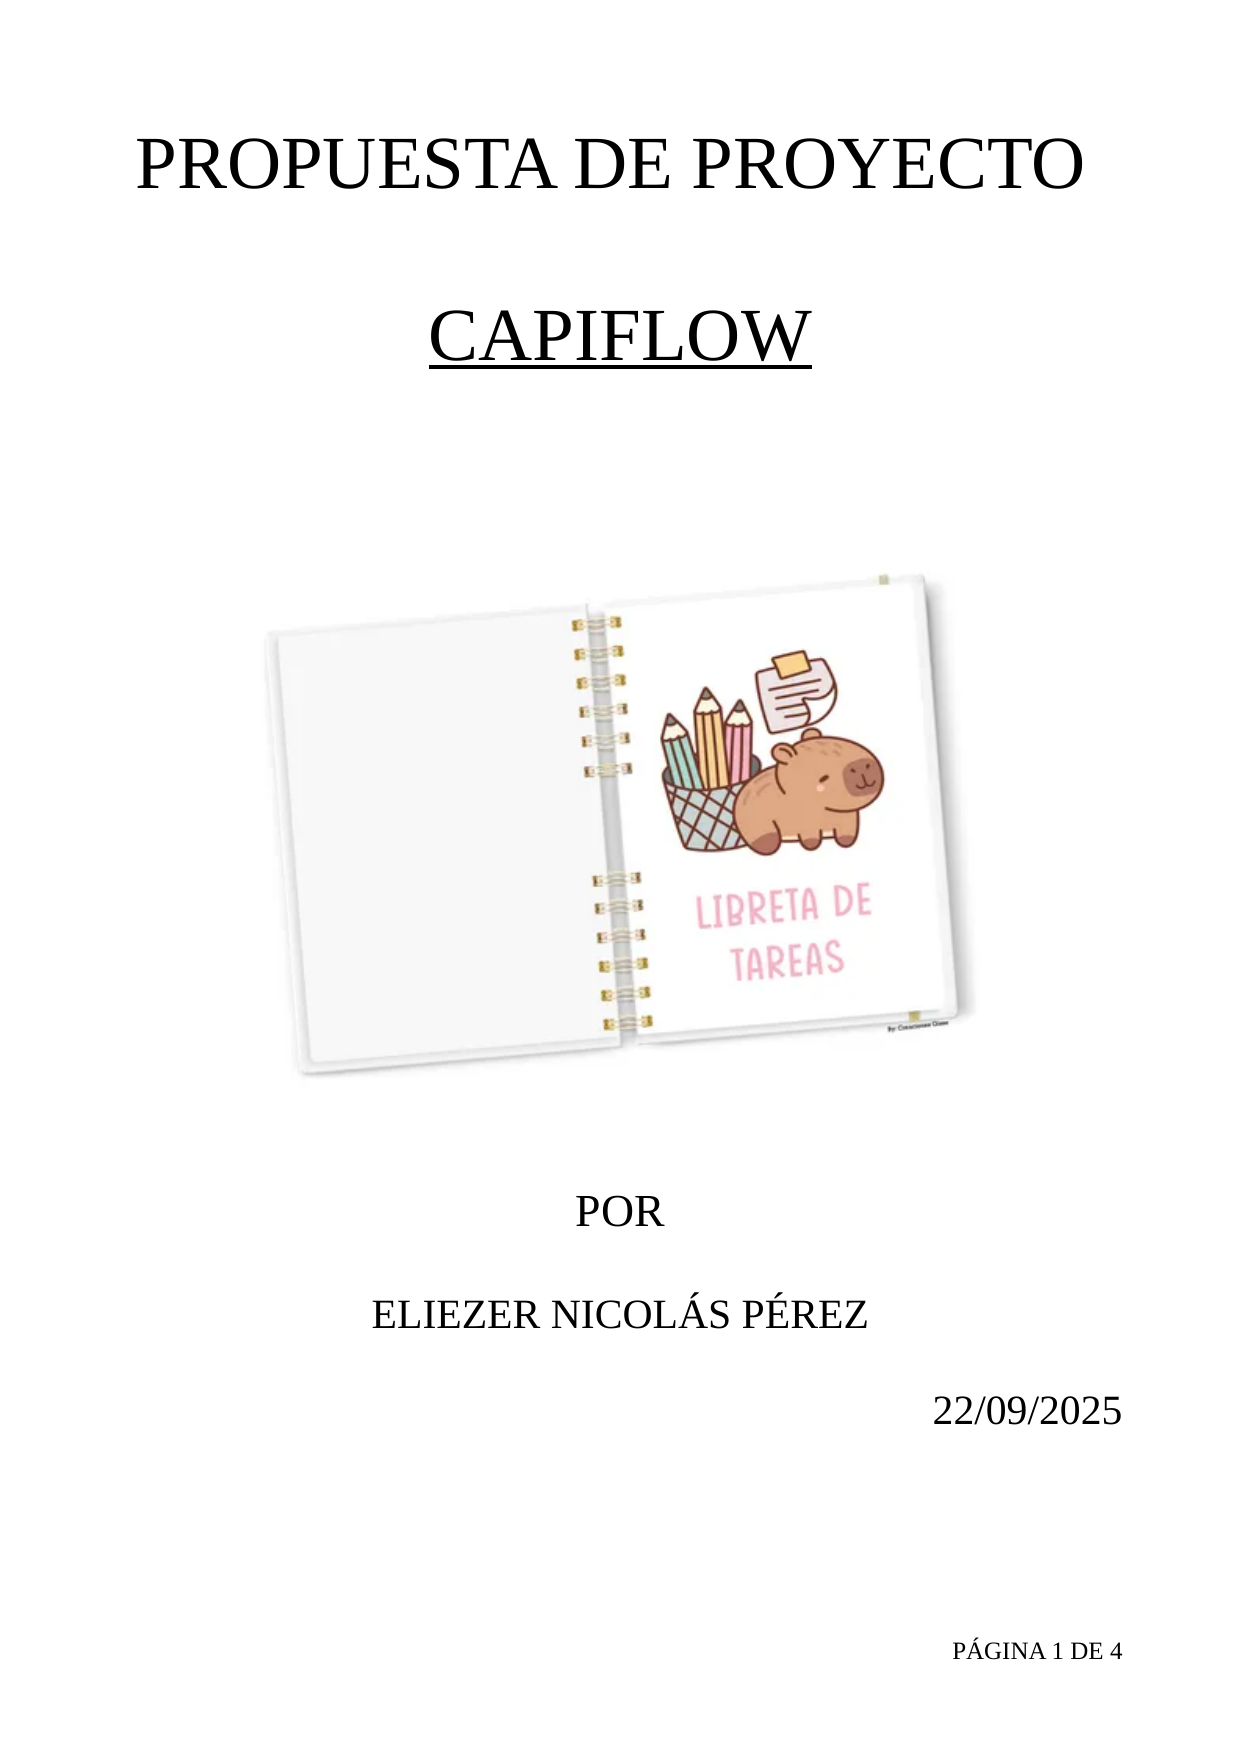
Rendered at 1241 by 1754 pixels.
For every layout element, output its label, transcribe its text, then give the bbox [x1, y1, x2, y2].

picture [229, 549, 1011, 1103]
text PROPUESTA DE PROYECTO [118, 118, 1122, 204]
text POR [118, 1184, 1122, 1237]
text 22/09/2025 [118, 1385, 1122, 1433]
text CAPIFLOW [118, 291, 1122, 377]
text ELIEZER NICOLÁS PÉREZ [118, 1289, 1122, 1337]
